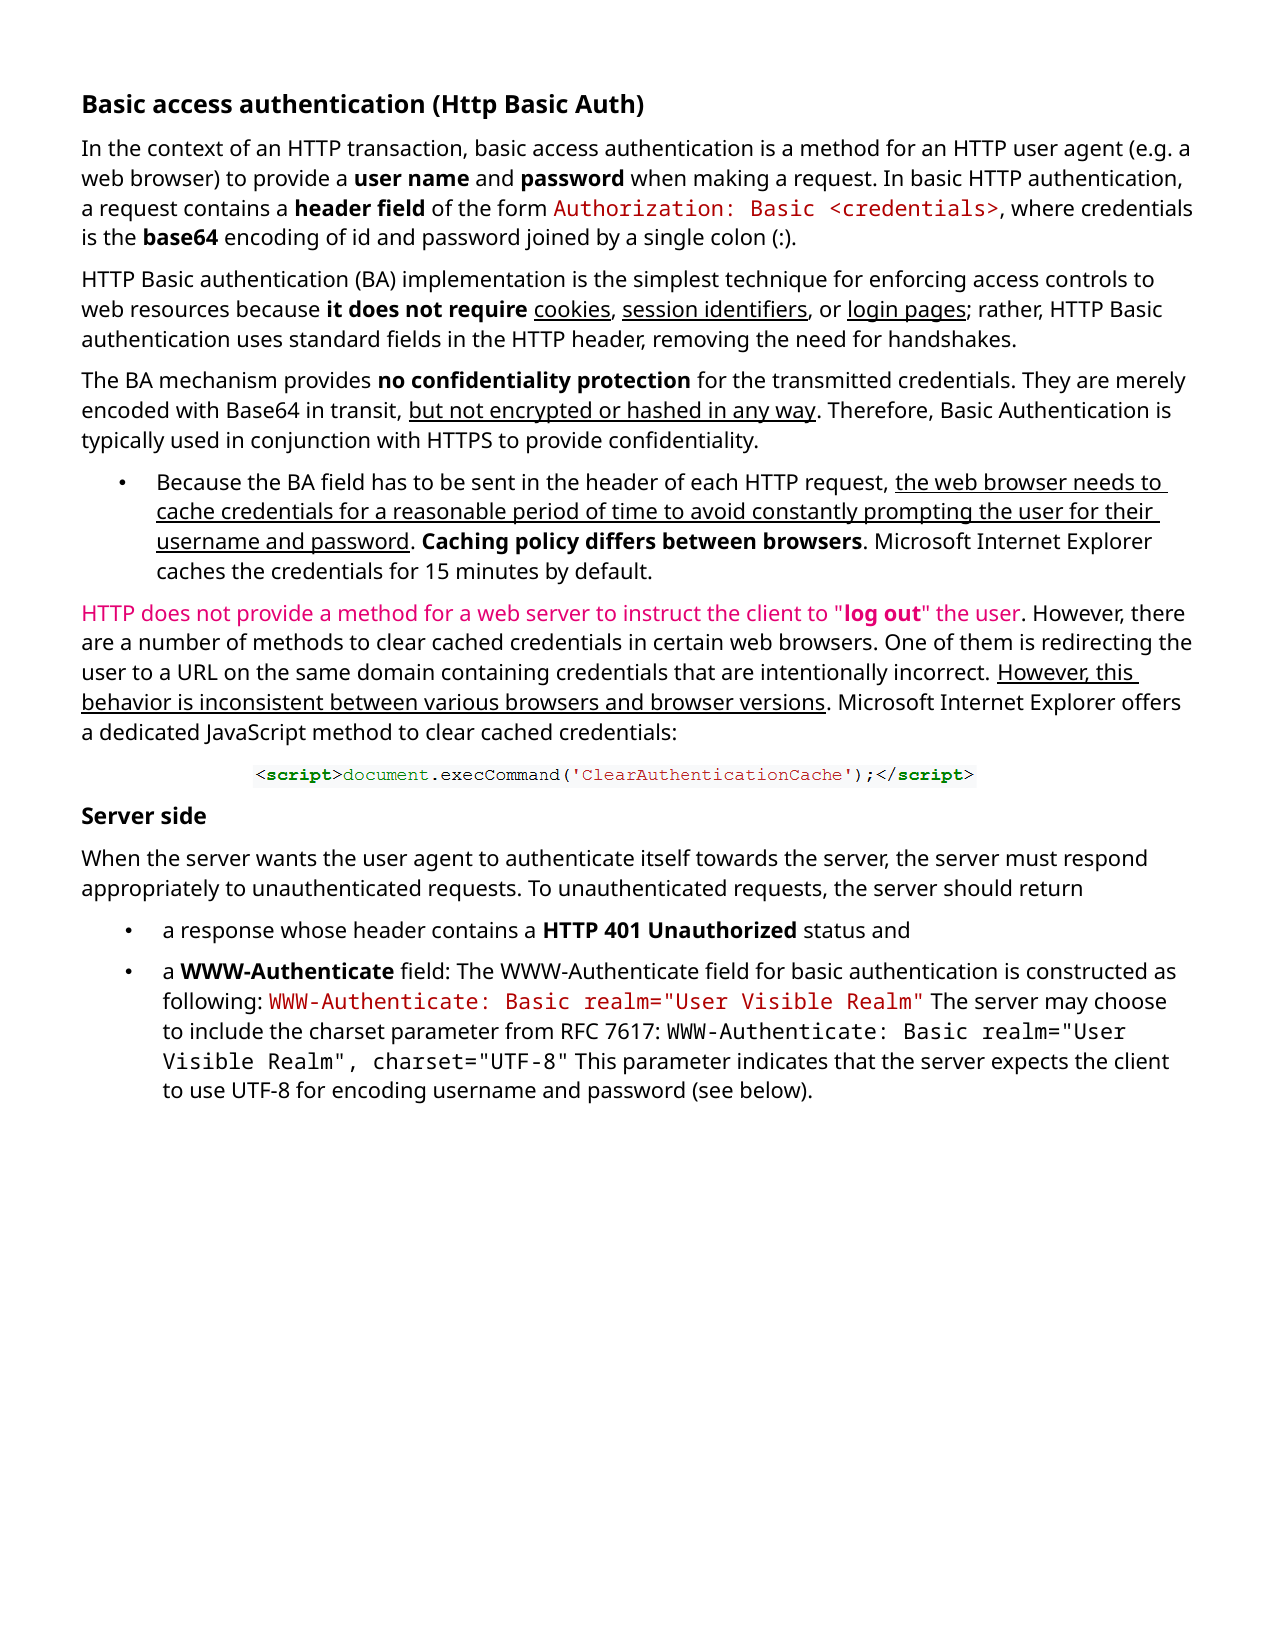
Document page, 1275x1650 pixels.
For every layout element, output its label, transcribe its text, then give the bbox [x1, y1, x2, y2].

text HTTP Basic authentication (BA) implementation is the simplest technique for enforcing access controls to web resources because it does not require cookies, session identifiers, or login pages; rather, HTTP Basic authentication uses standard fields in the HTTP header, removing the need for handshakes. [81, 264, 1194, 353]
list a WWW-Authenticate field: The WWW-Authenticate field for basic authentication is constructed as following: WWW-Authenticate: Basic realm="User Visible Realm" The server may choose to include the charset parameter from RFC 7617: WWW-Authenticate: Basic realm="User Visible Realm", charset="UTF-8" This parameter indicates that the server expects the client to use UTF-8 for encoding username and password (see below). [125, 956, 1194, 1105]
text The BA mechanism provides no confidentiality protection for the transmitted credentials. They are merely encoded with Base64 in transit, but not encrypted or hashed in any way. Therefore, Basic Authentication is typically used in conjunction with HTTPS to provide confidentiality. [81, 365, 1194, 454]
list a response whose header contains a HTTP 401 Unauthorized status and [125, 914, 1194, 944]
text When the server wants the user agent to authenticate itself towards the server, the server must respond appropriately to unauthenticated requests. To unauthenticated requests, the server should return [81, 843, 1194, 903]
text In the context of an HTTP transaction, basic access authentication is a method for an HTTP user agent (e.g. a web browser) to provide a user name and password when making a request. In basic HTTP authentication, a request contains a header field of the form Authorization: Basic <credentials>, where credentials is the base64 encoding of id and password joined by a single colon (:). [81, 133, 1194, 252]
picture [252, 765, 977, 788]
text HTTP does not provide a method for a web server to instruct the client to "log out" the user. However, there are a number of methods to clear cached credentials in certain web browsers. One of them is redirecting the user to a URL on the same domain containing credentials that are intentionally incorrect. However, this behavior is inconsistent between various browsers and browser versions. Microsoft Internet Explorer offers a dedicated JavaScript method to clear cached credentials: [81, 597, 1194, 746]
list Because the BA field has to be sent in the header of each HTTP request, the web browser needs to cache credentials for a reasonable period of time to avoid constantly prompting the user for their username and password. Caching policy differs between browsers. Microsoft Internet Explorer caches the credentials for 15 minutes by default. [118, 466, 1194, 586]
text Basic access authentication (Http Basic Auth) [81, 87, 1194, 121]
text Server side [81, 800, 1194, 831]
